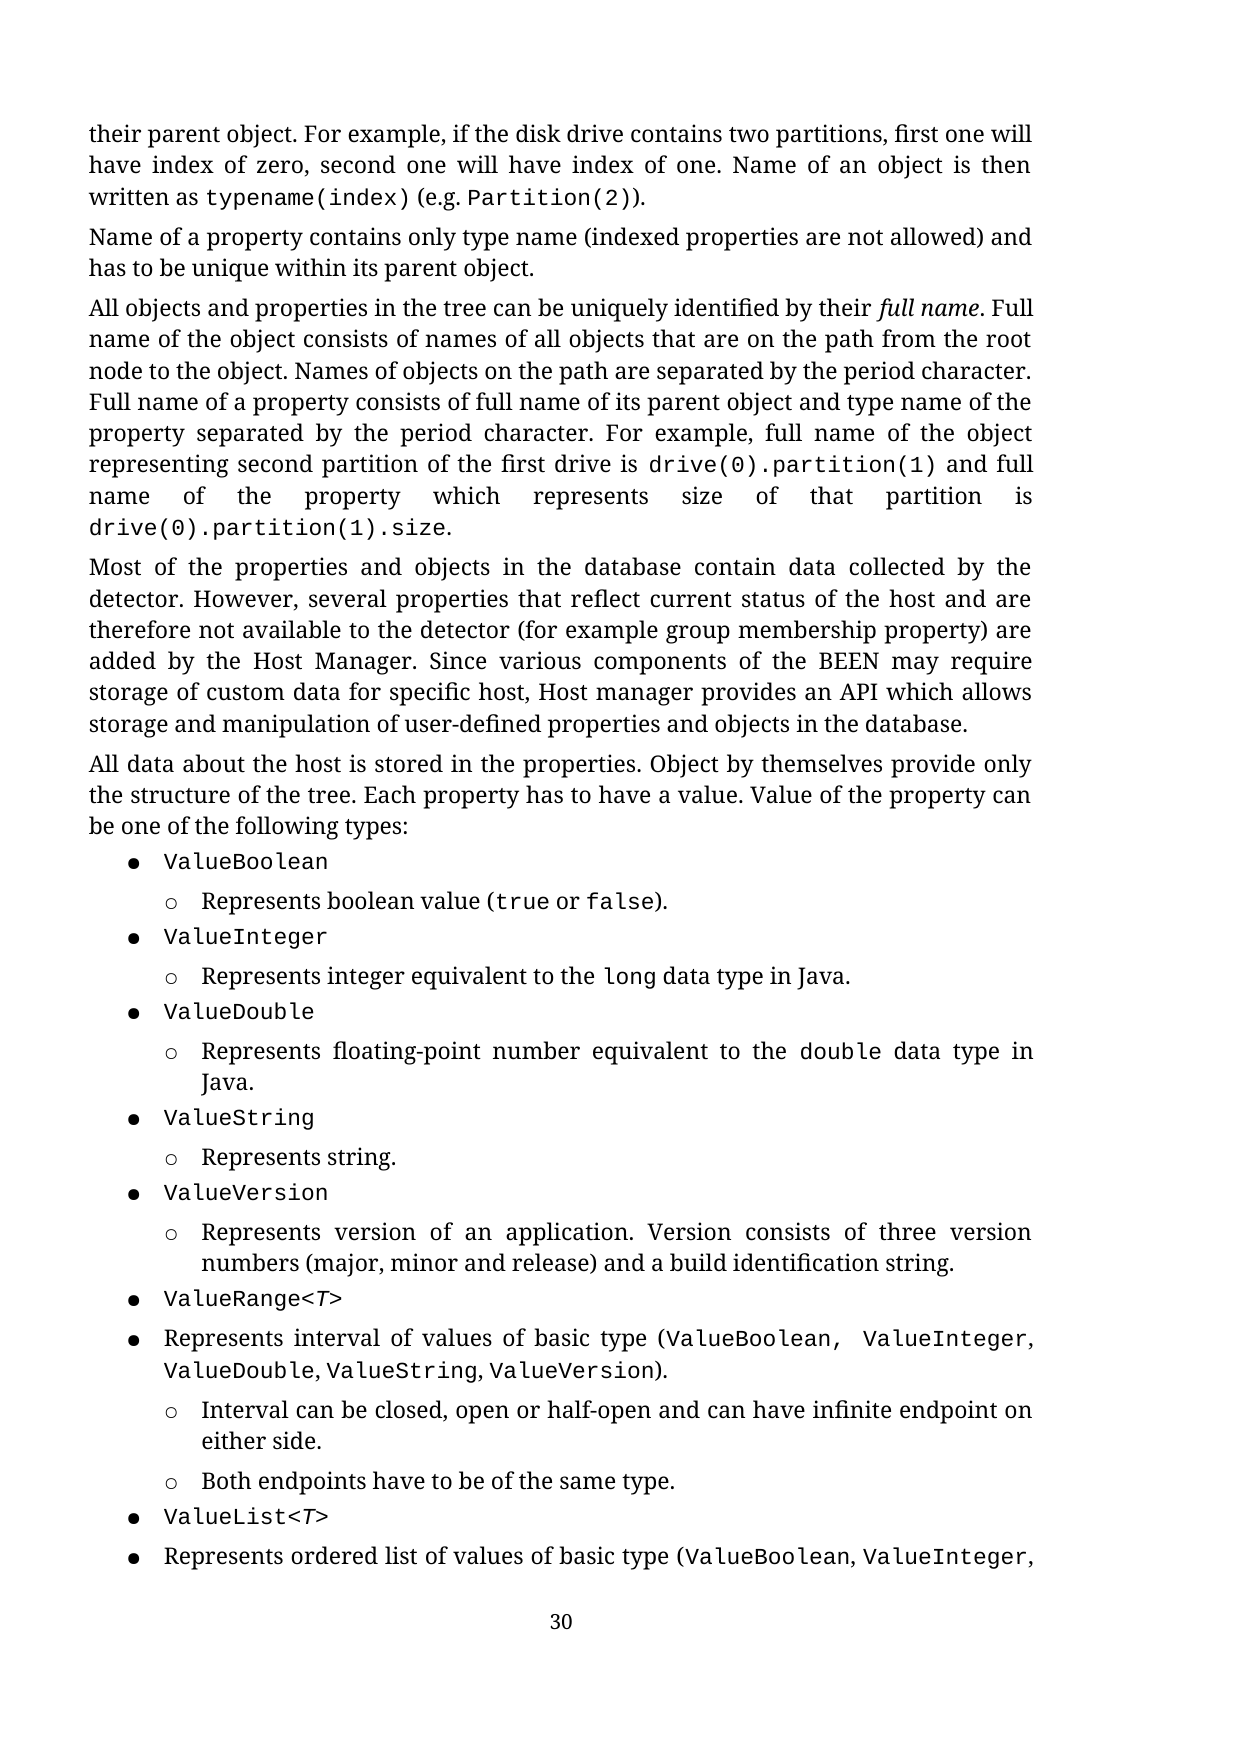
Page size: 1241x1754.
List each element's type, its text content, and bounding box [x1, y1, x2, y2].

list ValueBoolean [126, 850, 1033, 876]
list Represents version of an application. Version consists of three version numbers (major, minor and release) and a build identification string. [163, 1216, 1033, 1279]
list ValueVersion [126, 1181, 1033, 1207]
list ValueString [126, 1106, 1033, 1132]
text All data about the host is stored in the properties. Object by themselves provide only the structure of the tree. Each property has to have a value. Value of the property can be one of the following types: [88, 748, 1033, 841]
list Represents integer equivalent to the long data type in Java. [163, 960, 1033, 991]
list Represents string. [163, 1141, 1033, 1172]
list Represents boolean value (true or false). [163, 885, 1033, 916]
list Interval can be closed, open or half-open and can have infinite endpoint on either side. [163, 1394, 1033, 1456]
list ValueInteger [126, 925, 1033, 951]
list Represents interval of values of basic type (ValueBoolean, ValueInteger, ValueDouble, ValueString, ValueVersion). [126, 1322, 1033, 1385]
text Most of the properties and objects in the database contain data collected by the detector. However, several properties that reflect current status of the host and are therefore not available to the detector (for example group membership property) are added by the Host Manager. Since various components of the BEEN may require storage of custom data for specific host, Host manager provides an API which allows storage and manipulation of user-defined properties and objects in the database. [88, 551, 1033, 739]
list ValueRange<T> [126, 1287, 1033, 1313]
list ValueList<T> [126, 1505, 1033, 1531]
list Represents ordered list of values of basic type (ValueBoolean, ValueInteger, [126, 1540, 1033, 1571]
list Both endpoints have to be of the same type. [163, 1465, 1033, 1496]
list Represents floating-point number equivalent to the double data type in Java. [163, 1035, 1033, 1098]
text their parent object. For example, if the disk drive contains two partitions, first one will have index of zero, second one will have index of one. Name of an object is then written as typename(index) (e.g. Partition(2)). [88, 118, 1033, 212]
list ValueDouble [126, 1000, 1033, 1026]
text All objects and properties in the tree can be uniquely identified by their full name. Full name of the object consists of names of all objects that are on the path from the root node to the object. Names of objects on the path are separated by the period character. Full name of a property consists of full name of its parent object and type name of the property separated by the period character. For example, full name of the object representing second partition of the first drive is drive(0).partition(1) and full name of the property which represents size of that partition is drive(0).partition(1).size. [88, 292, 1033, 542]
text Name of a property contains only type name (indexed properties are not allowed) and has to be unique within its parent object. [88, 221, 1033, 283]
